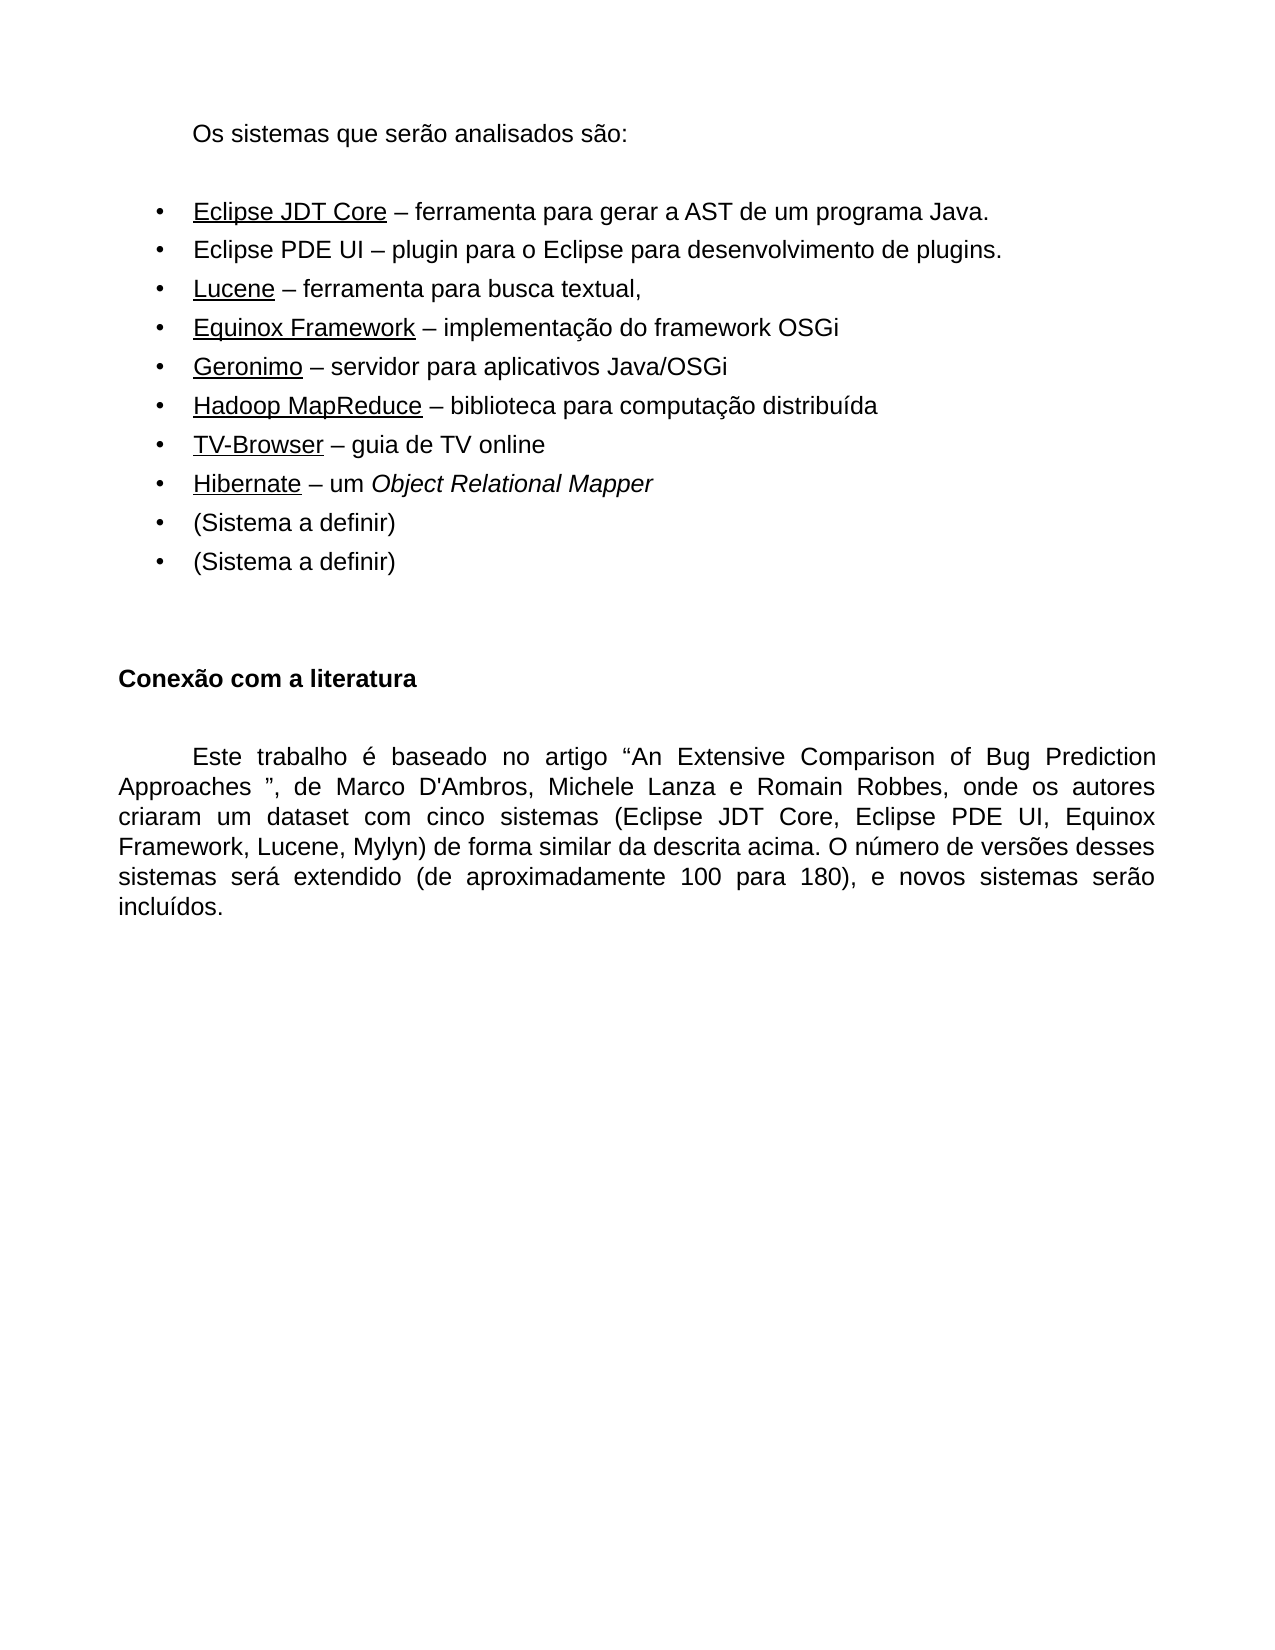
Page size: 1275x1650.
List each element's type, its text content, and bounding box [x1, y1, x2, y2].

text Este trabalho é baseado no artigo “An Extensive Comparison of Bug Prediction Approaches ”, de Marco D'Ambros, Michele Lanza e Romain Robbes, onde os autores criaram um dataset com cinco sistemas (Eclipse JDT Core, Eclipse PDE UI, Equinox Framework, Lucene, Mylyn) de forma similar da descrita acima. O número de versões desses sistemas será extendido (de aproximadamente 100 para 180), e novos sistemas serão incluídos. [118, 741, 1157, 921]
list Geronimo – servidor para aplicativos Java/OSGi [156, 352, 1157, 382]
list Lucene – ferramenta para busca textual, [156, 274, 1157, 304]
list Hadoop MapReduce – biblioteca para computação distribuída [156, 391, 1157, 421]
list Eclipse JDT Core – ferramenta para gerar a AST de um programa Java. [156, 196, 1157, 226]
list (Sistema a definir) [156, 508, 1157, 538]
text Conexão com a literatura [118, 663, 1157, 693]
list Hibernate – um Object Relational Mapper [156, 469, 1157, 499]
list Equinox Framework – implementação do framework OSGi [156, 313, 1157, 343]
list (Sistema a definir) [156, 547, 1157, 577]
text Os sistemas que serão analisados são: [118, 118, 1157, 148]
list TV-Browser – guia de TV online [156, 430, 1157, 460]
list Eclipse PDE UI – plugin para o Eclipse para desenvolvimento de plugins. [156, 235, 1157, 265]
